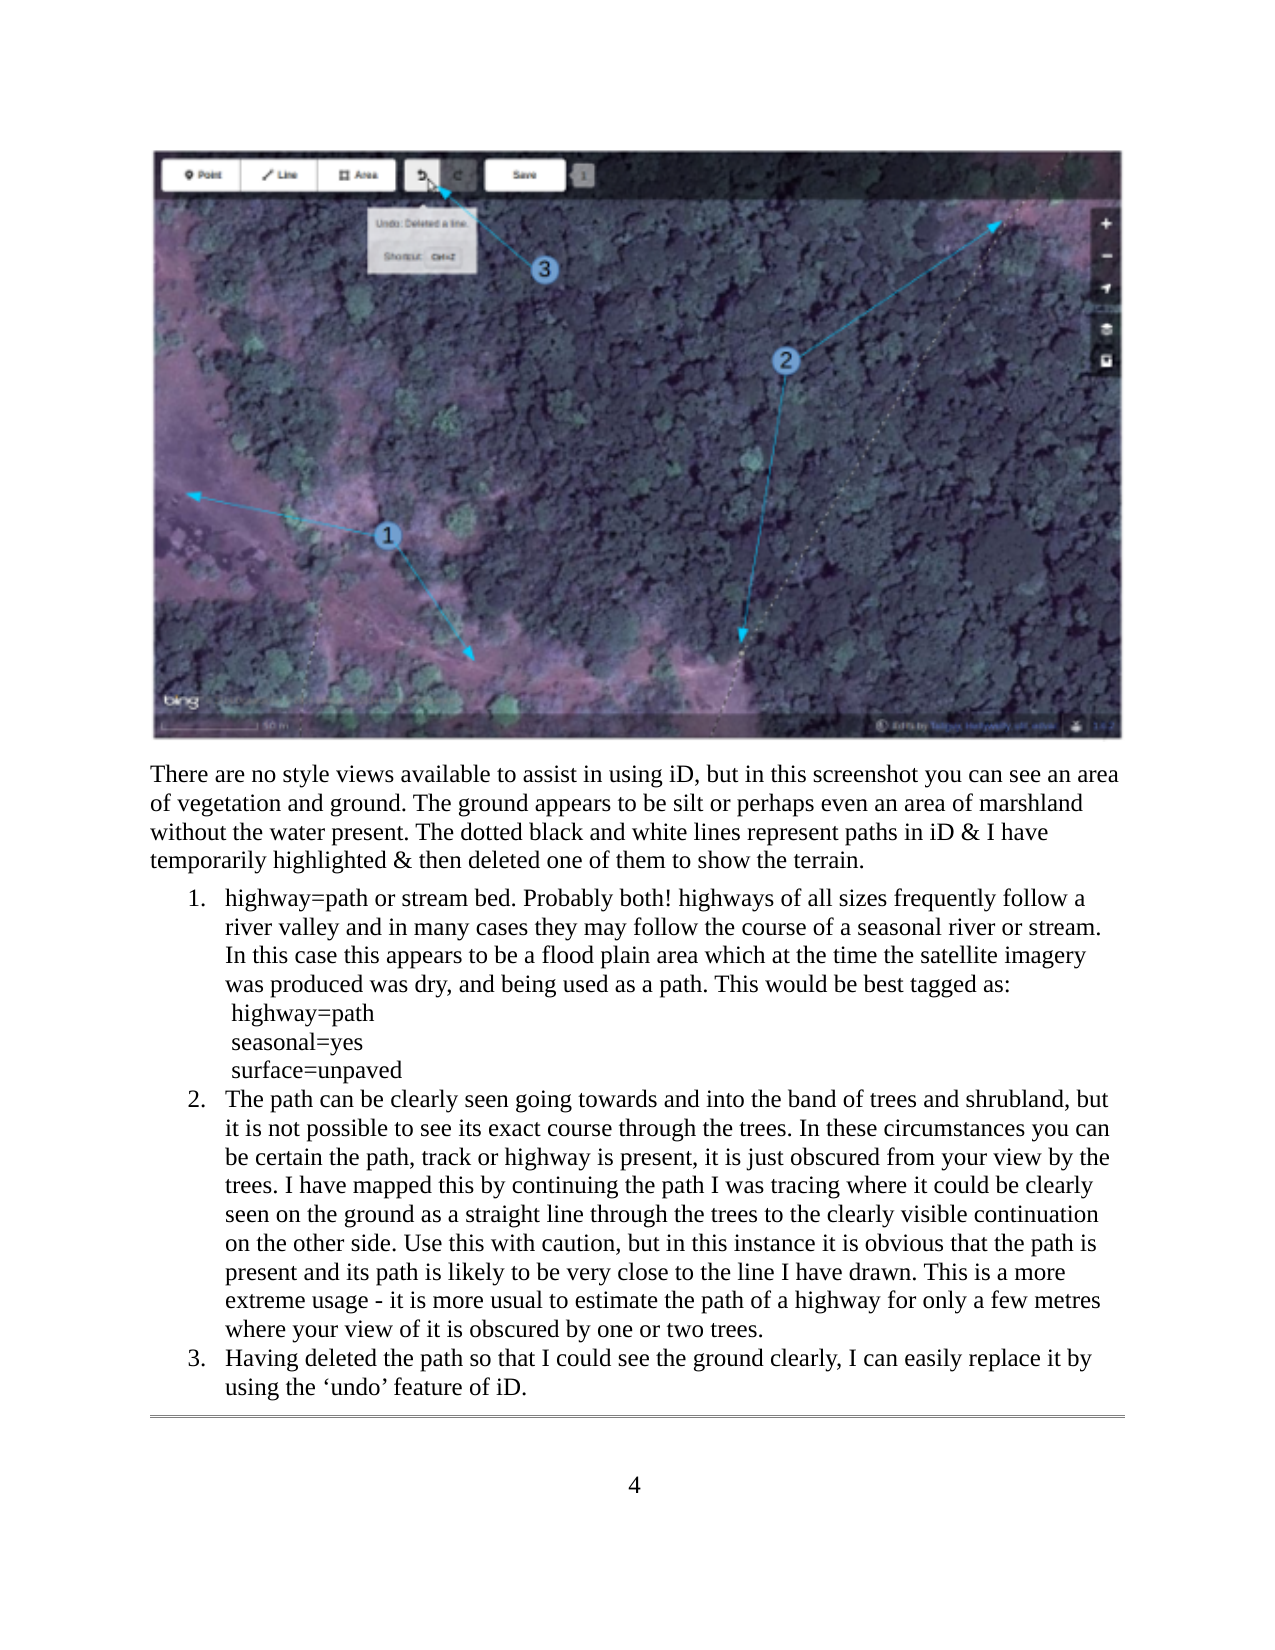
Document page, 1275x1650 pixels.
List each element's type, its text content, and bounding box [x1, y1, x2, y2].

list The path can be clearly seen going towards and into the band of trees and shrubland, but it is not possible to see its exact course through the trees. In these circumstances you can be certain the path, track or highway is present, it is just obscured from your view by the trees. I have mapped this by continuing the path I was tracing where it could be clearly seen on the ground as a straight line through the trees to the clearly visible continuation on the other side. Use this with caution, but in this instance it is obvious that the path is present and its path is likely to be very close to the line I have drawn. This is a more extreme usage - it is more usual to estimate the path of a highway for only a few metres where your view of it is obscured by one or two trees. [187, 1084, 1125, 1343]
list highway=path or stream bed. Probably both! highways of all sizes frequently follow a river valley and in many cases they may follow the course of a seasonal river or stream. In this case this appears to be a flood plain area which at the time the satellite imagery was produced was dry, and being used as a path. This would be best tagged as: highway=path seasonal=yes surface=unpaved [187, 883, 1125, 1084]
picture [150, 150, 1126, 742]
text There are no style views available to assist in using iD, but in this screenshot you can see an area of vegetation and ground. The ground appears to be silt or perhaps even an area of marshland without the water present. The dotted black and white lines represent paths in iD & I have temporarily highlighted & then deleted one of them to show the terrain. [150, 759, 1125, 874]
list Having deleted the path so that I could see the ground clearly, I can easily replace it by using the ‘undo’ feature of iD. [187, 1343, 1125, 1401]
